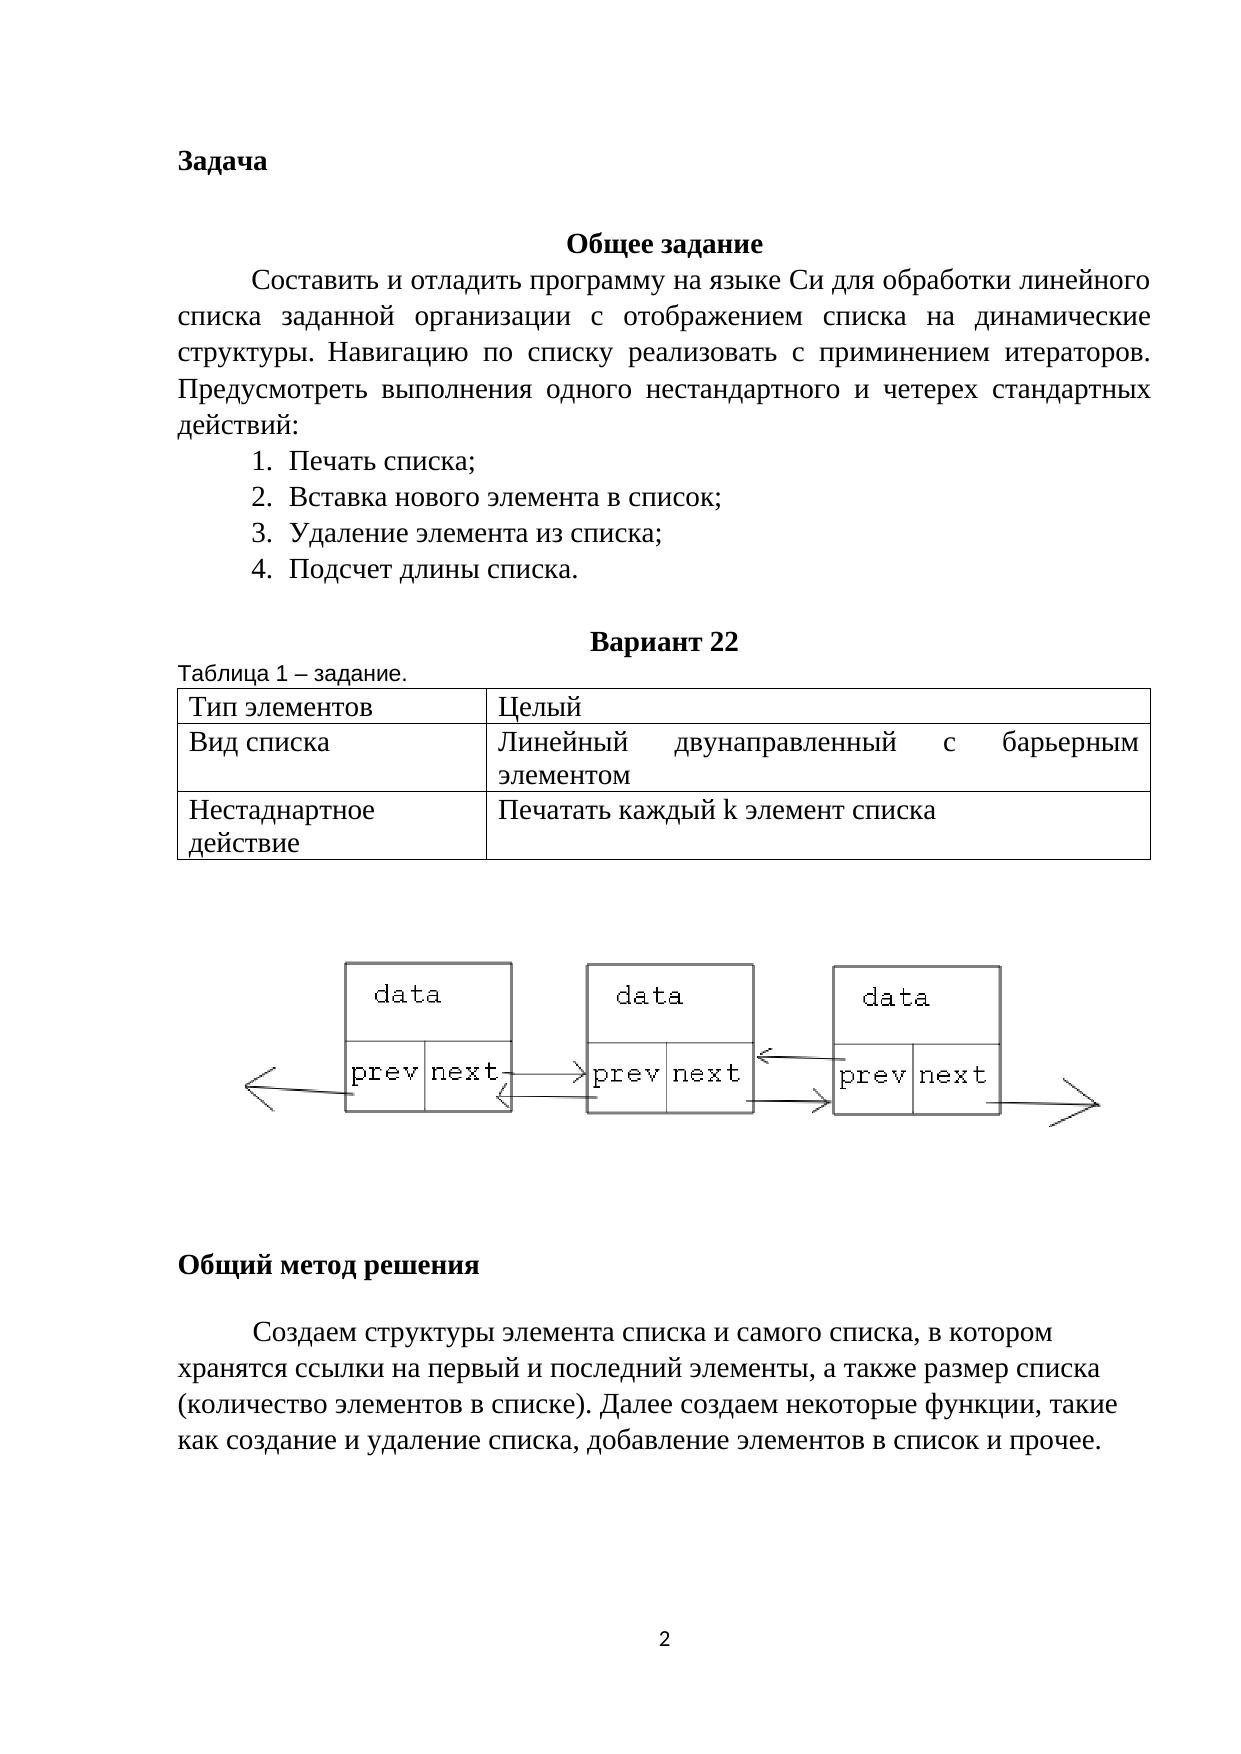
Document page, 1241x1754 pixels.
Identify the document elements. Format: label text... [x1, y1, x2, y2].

subtitle Задача [177, 143, 1152, 177]
text Общее задание [177, 226, 1152, 260]
table_cell Линейный двунаправленный с барьерным элементом [487, 724, 1150, 791]
table_cell Вид списка [178, 724, 486, 791]
text Вариант 22 [177, 624, 1152, 657]
text Составить и отладить программу на языке Си для обработки линейного списка заданной организации с отображением списка на динамические структуры. Навигацию по списку реализовать с приминением итераторов. Предусмотреть выполнения одного нестандартного и четерех стандартных действий: [177, 262, 1152, 440]
table_cell Печатать каждый k элемент списка [487, 792, 1150, 859]
list Печать списка; [251, 443, 1152, 477]
table_header Тип элементов [178, 689, 486, 723]
list Удаление элемента из списка; [251, 515, 1152, 549]
text Создаем структуры элемента списка и самого списка, в котором хранятся ссылки на первый и последний элементы, а также размер списка (количество элементов в списке). Далее создаем некоторые функции, такие как создание и удаление списка, добавление элементов в список и прочее. [177, 1314, 1152, 1456]
picture [177, 932, 1152, 1182]
table_cell Нестаднартное действие [178, 792, 486, 859]
list Подсчет длины списка. [251, 551, 1152, 585]
list Вставка нового элемента в список; [251, 479, 1152, 513]
subtitle Общий метод решения [177, 1247, 1152, 1281]
table_header Целый [487, 689, 1150, 723]
text Таблица 1 – задание. [177, 660, 1152, 686]
